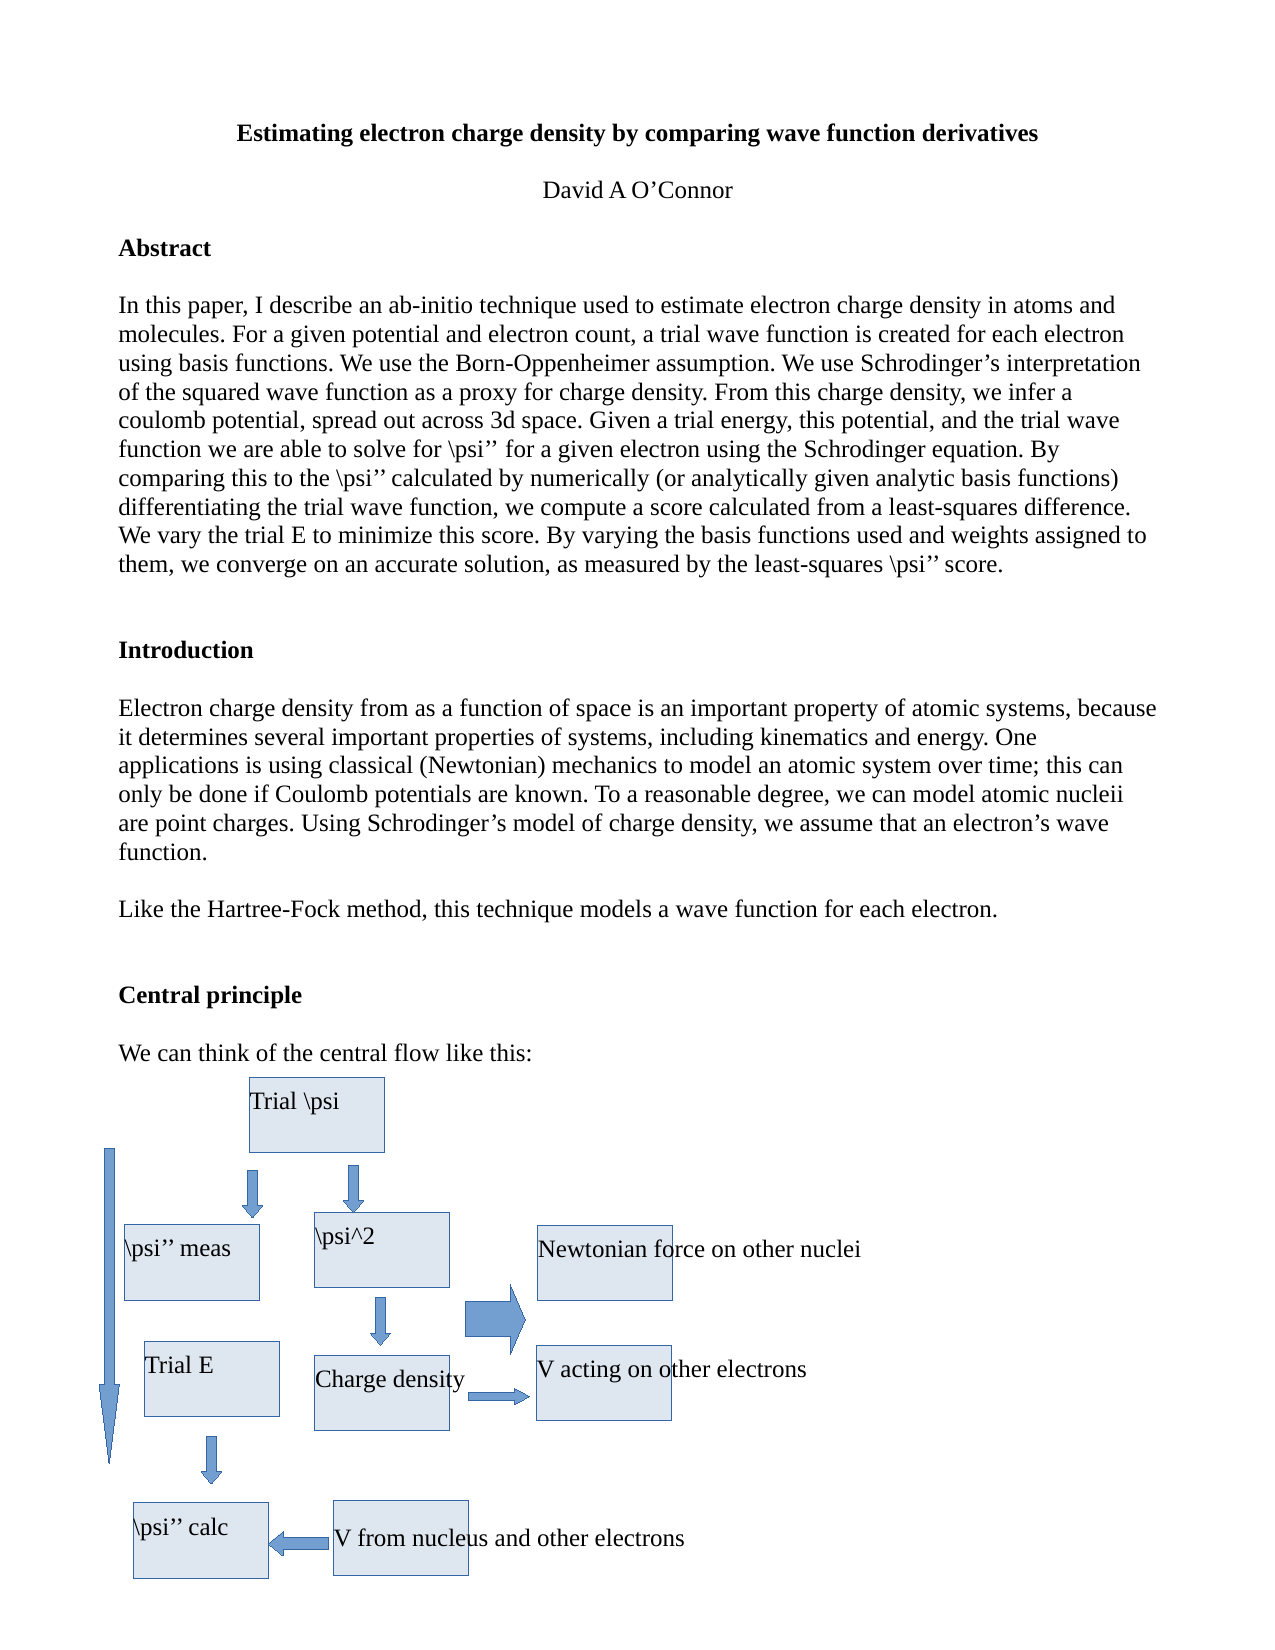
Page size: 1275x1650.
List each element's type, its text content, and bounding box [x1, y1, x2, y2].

text Central principle [118, 981, 1157, 1009]
text In this paper, I describe an ab-initio technique used to estimate electron charge density in atoms and molecules. For a given potential and electron count, a trial wave function is created for each electron using basis functions. We use the Born-Oppenheimer assumption. We use Schrodinger’s interpretation of the squared wave function as a proxy for charge density. From this charge density, we infer a coulomb potential, spread out across 3d space. Given a trial energy, this potential, and the trial wave function we are able to solve for \psi’’ for a given electron using the Schrodinger equation. By comparing this to the \psi’’ calculated by numerically (or analytically given analytic basis functions) differentiating the trial wave function, we compute a score calculated from a least-squares difference. We vary the trial E to minimize this score. By varying the basis functions used and weights assigned to them, we converge on an accurate solution, as measured by the least-squares \psi’’ score. [118, 291, 1157, 578]
text Estimating electron charge density by comparing wave function derivatives [118, 118, 1157, 147]
text Abstract [118, 233, 1157, 262]
text David A O’Connor [118, 176, 1157, 204]
text Electron charge density from as a function of space is an important property of atomic systems, because it determines several important properties of systems, including kinematics and energy. One applications is using classical (Newtonian) mechanics to model an atomic system over time; this can only be done if Coulomb potentials are known. To a reasonable degree, we can model atomic nucleii are point charges. Using Schrodinger’s model of charge density, we assume that an electron’s wave function. [118, 693, 1157, 866]
text Introduction [118, 636, 1157, 664]
text Like the Hartree-Fock method, this technique models a wave function for each electron. [118, 894, 1157, 923]
text We can think of the central flow like this: [118, 1038, 1157, 1067]
